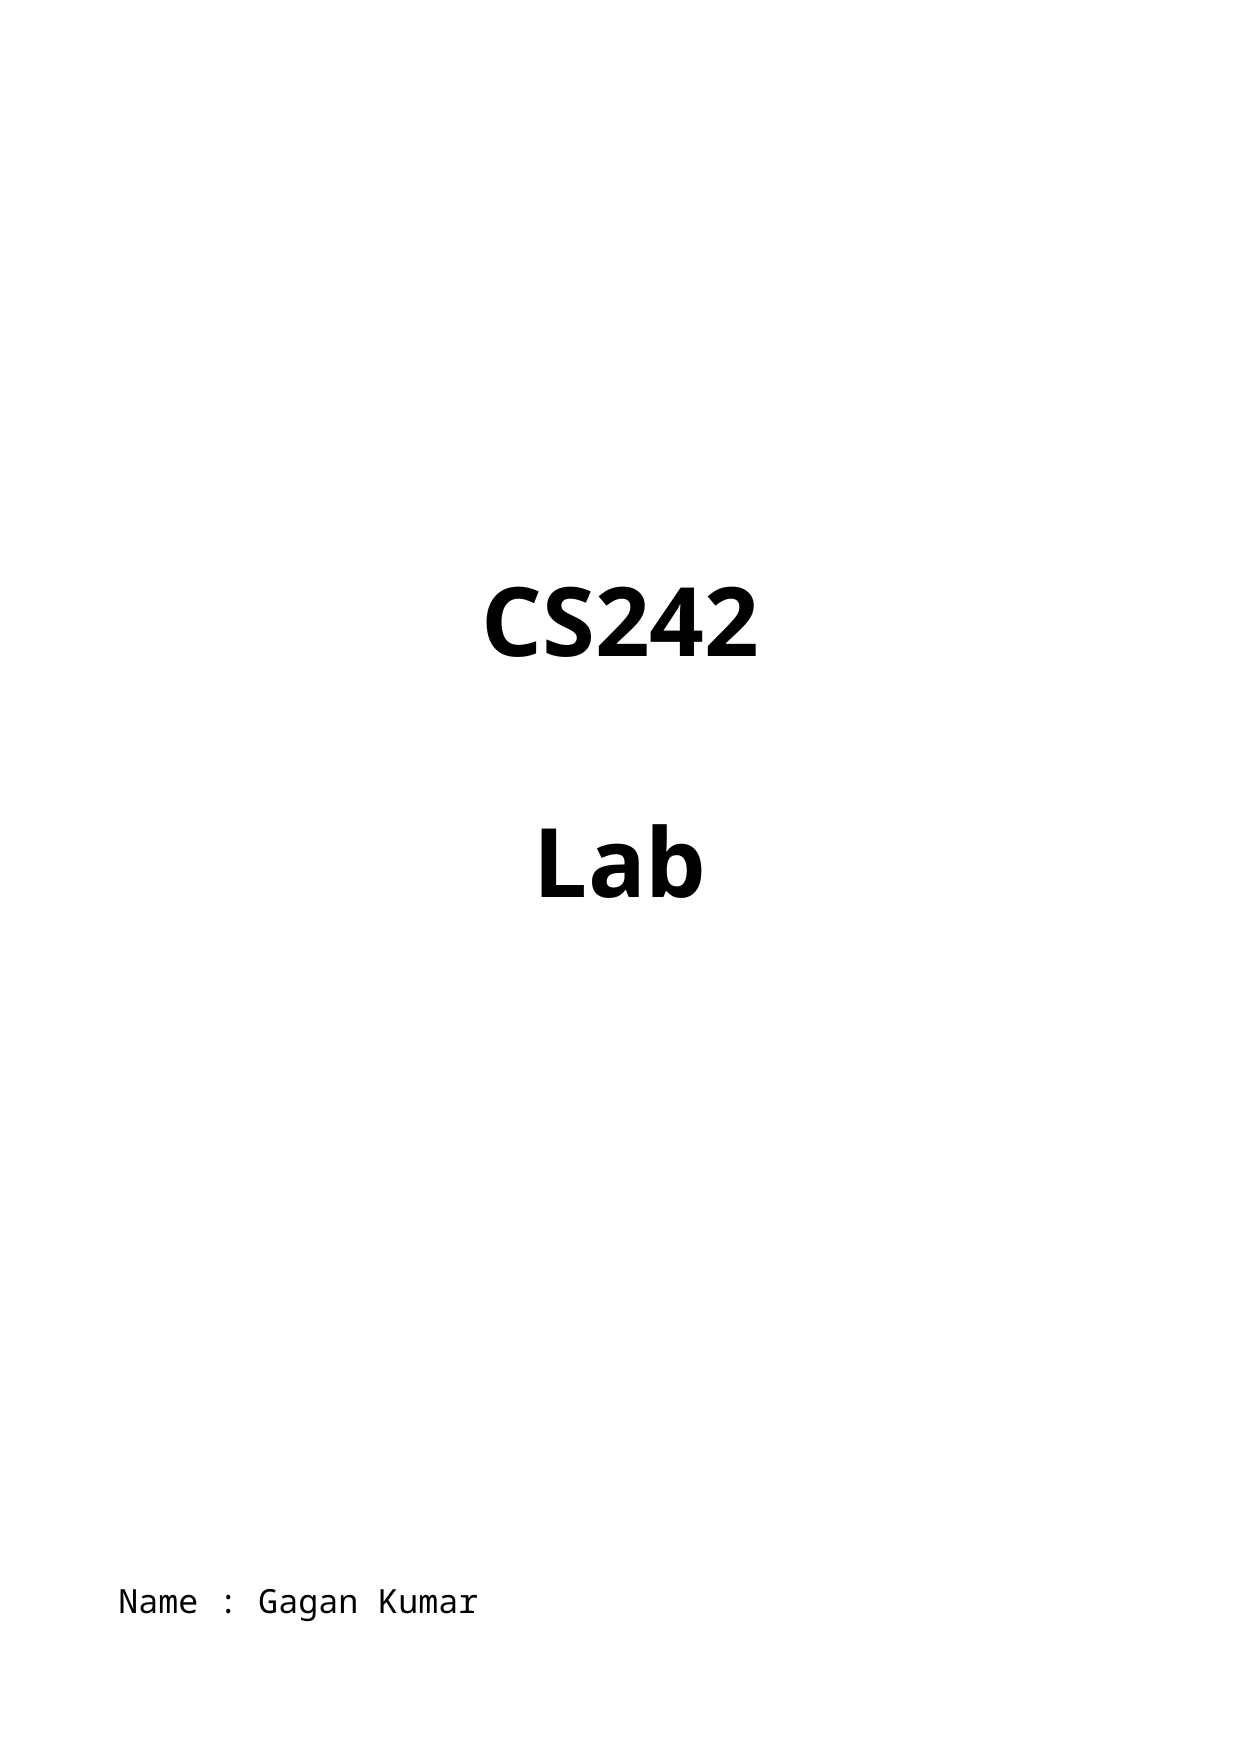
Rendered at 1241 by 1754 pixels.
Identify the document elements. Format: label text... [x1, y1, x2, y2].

text Lab [118, 795, 1122, 925]
text CS242 [118, 554, 1122, 685]
text Name : Gagan Kumar [118, 1578, 1122, 1623]
